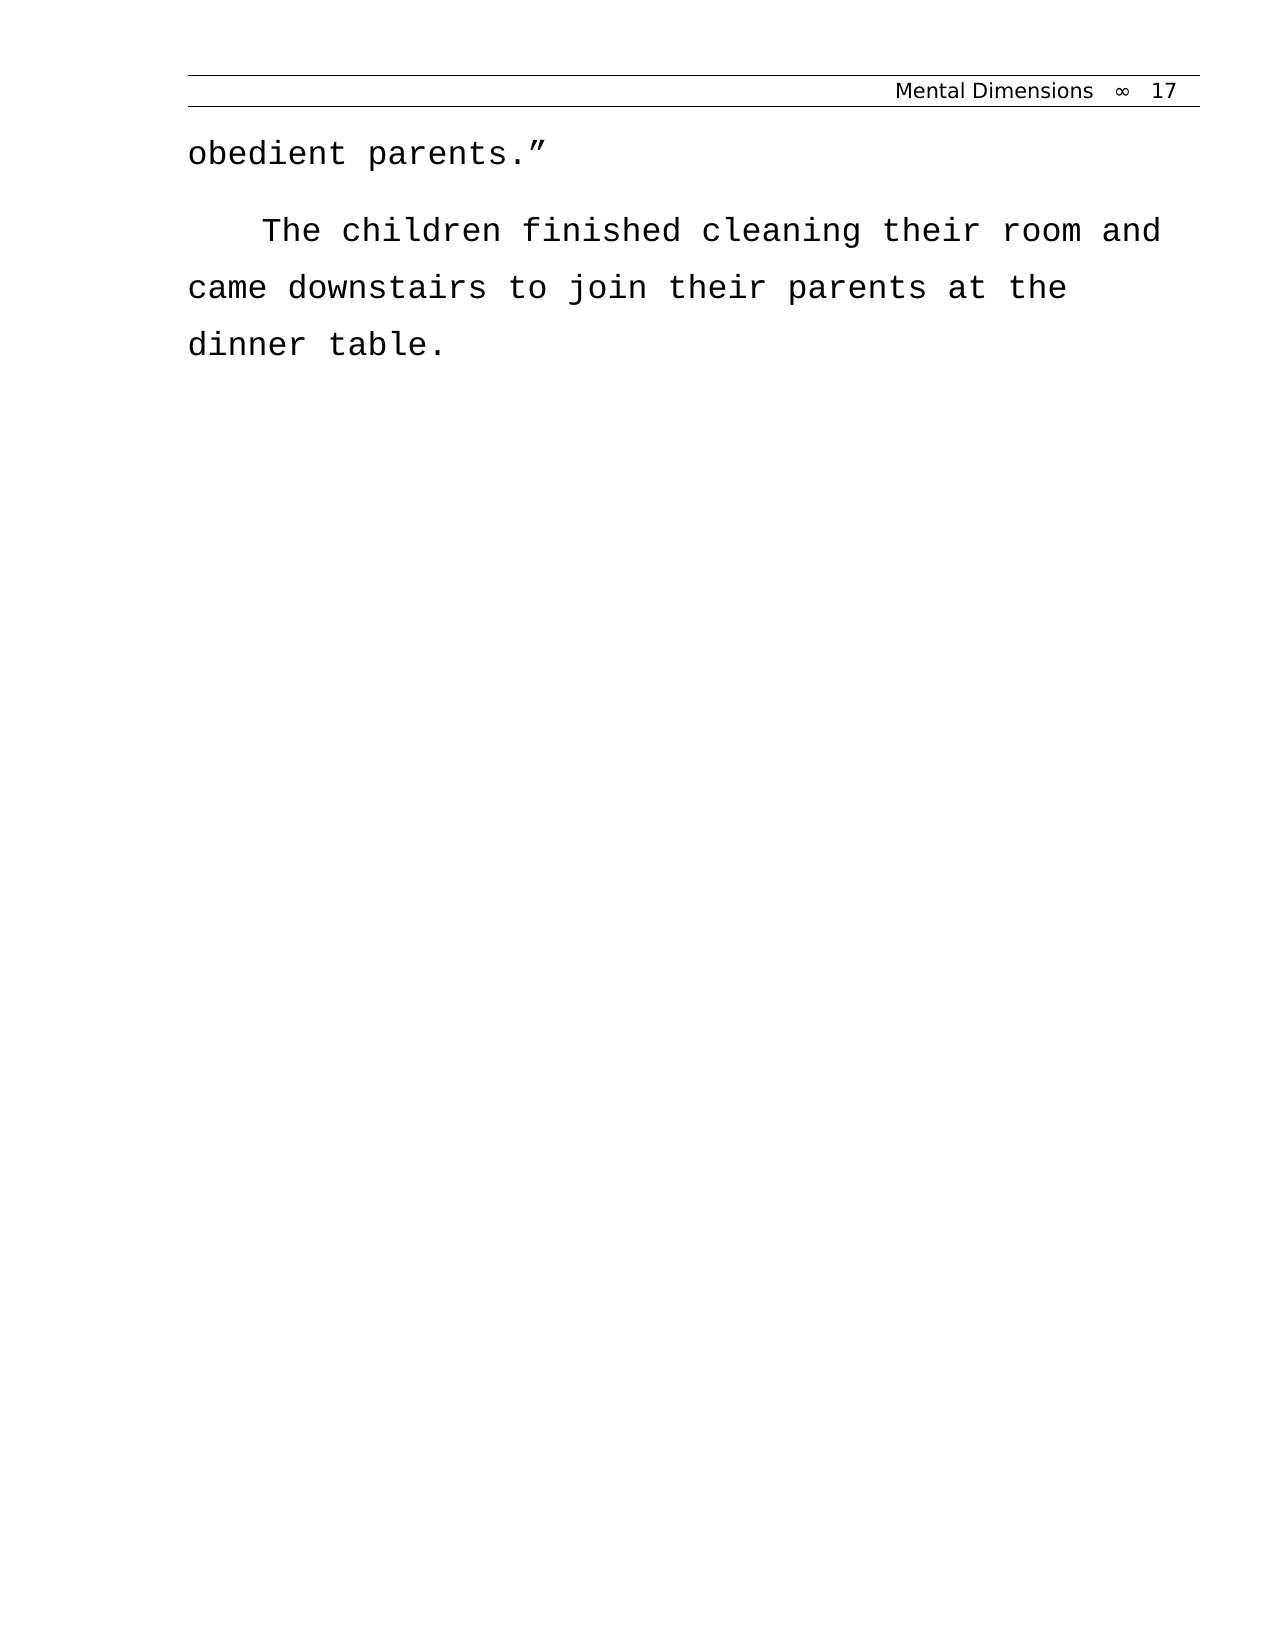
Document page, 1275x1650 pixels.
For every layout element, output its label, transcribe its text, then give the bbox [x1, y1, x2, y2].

text obedient parents.” [187, 137, 1200, 174]
text The children finished cleaning their room and came downstairs to join their parents at the dinner table. [187, 214, 1200, 365]
